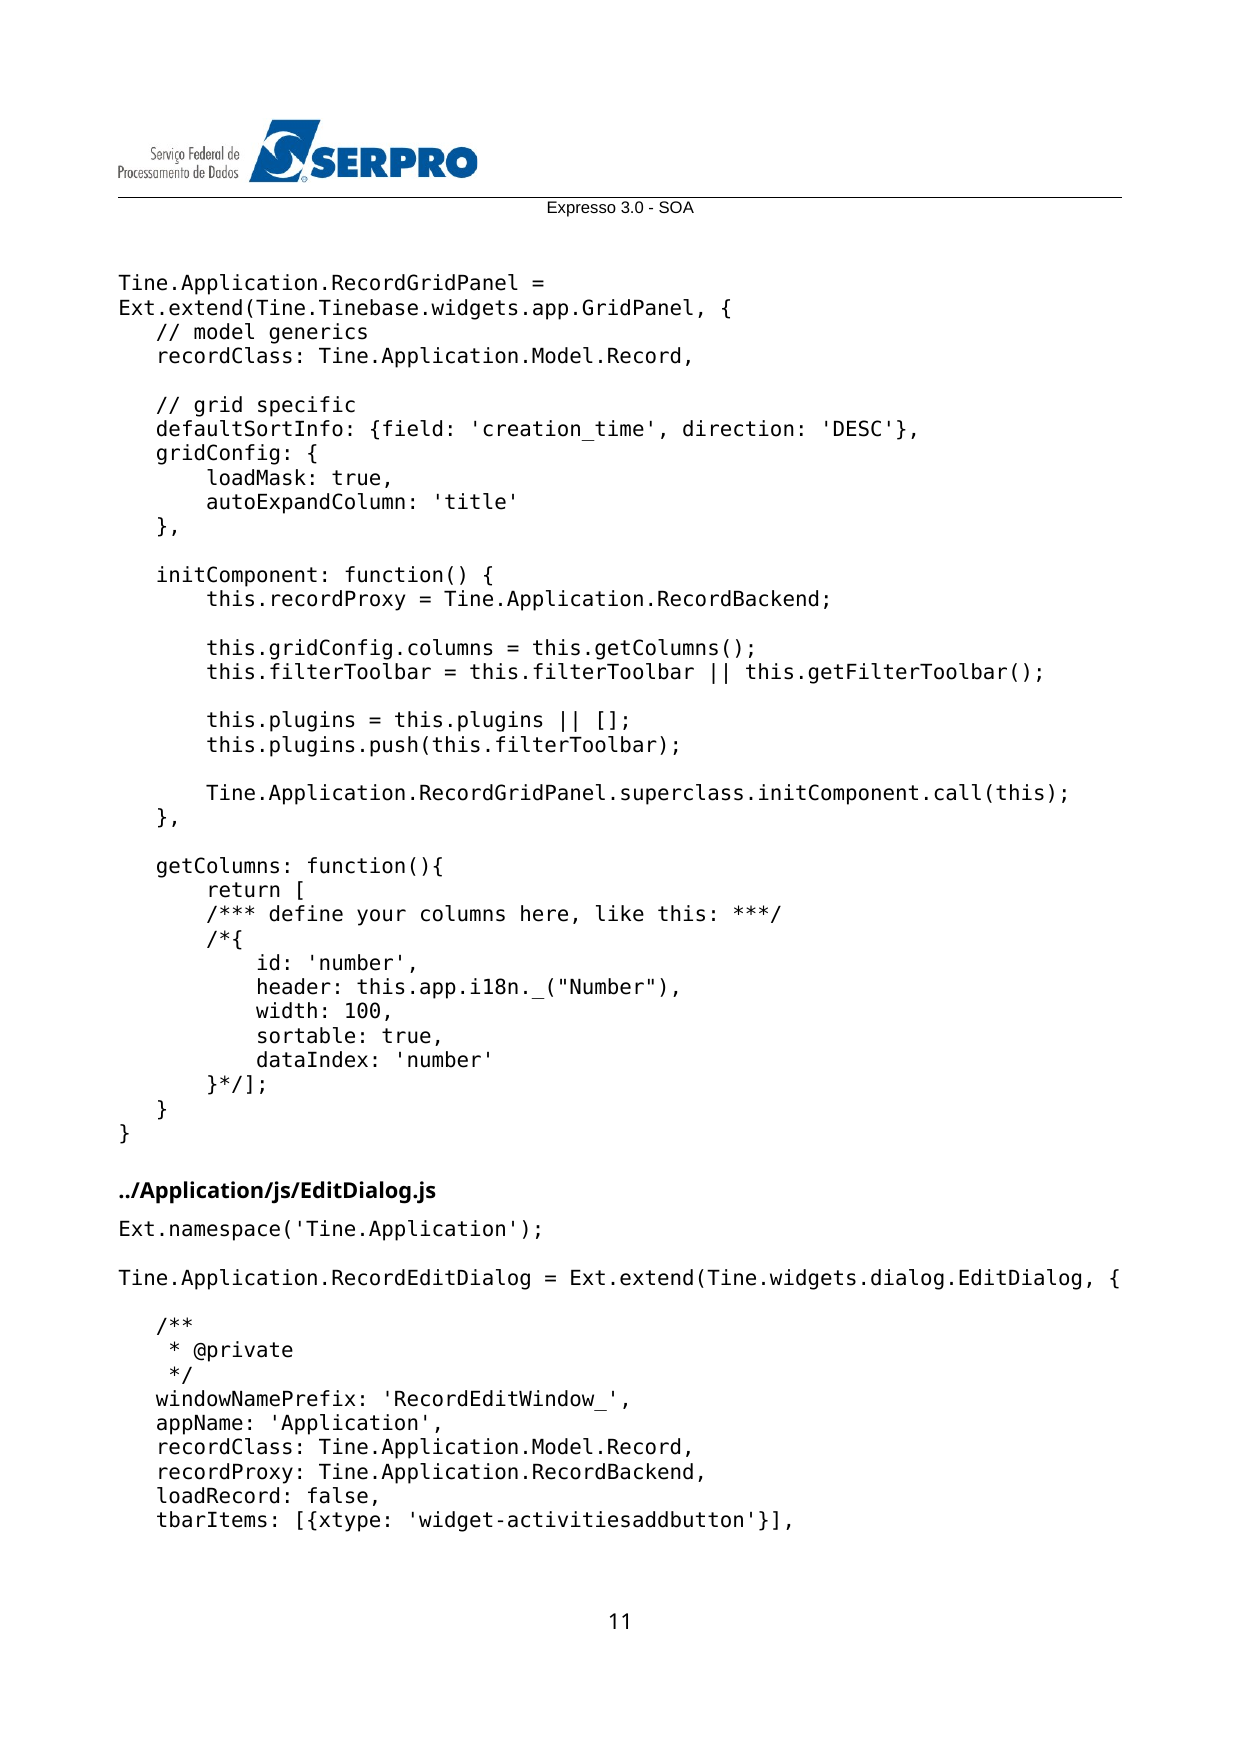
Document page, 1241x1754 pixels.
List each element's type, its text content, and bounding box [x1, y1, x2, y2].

text /*** define your columns here, like this: ***/ [118, 902, 1122, 927]
text defaultSortInfo: {field: 'creation_time', direction: 'DESC'}, [118, 417, 1122, 441]
text Tine.Application.RecordEditDialog = Ext.extend(Tine.widgets.dialog.EditDialog, { [118, 1266, 1122, 1290]
text // model generics [118, 320, 1122, 344]
text loadRecord: false, [118, 1484, 1122, 1508]
text getColumns: function(){ [118, 854, 1122, 878]
text width: 100, [118, 999, 1122, 1024]
text sortable: true, [118, 1024, 1122, 1048]
text }, [118, 514, 1122, 538]
text Tine.Application.RecordGridPanel = Ext.extend(Tine.Tinebase.widgets.app.GridPanel, { [118, 271, 1122, 320]
text } [118, 1097, 1122, 1121]
text * @private [118, 1338, 1122, 1363]
text initComponent: function() { [118, 563, 1122, 587]
text }, [118, 805, 1122, 830]
text // grid specific [118, 393, 1122, 417]
text autoExpandColumn: 'title' [118, 490, 1122, 514]
text this.plugins = this.plugins || []; [118, 708, 1122, 733]
text }*/]; [118, 1072, 1122, 1097]
text recordClass: Tine.Application.Model.Record, [118, 1435, 1122, 1460]
text } [118, 1121, 1122, 1145]
text */ [118, 1363, 1122, 1387]
text loadMask: true, [118, 466, 1122, 490]
text ../Application/js/EditDialog.js [118, 1175, 1122, 1204]
text this.recordProxy = Tine.Application.RecordBackend; [118, 587, 1122, 611]
text windowNamePrefix: 'RecordEditWindow_', [118, 1387, 1122, 1411]
text id: 'number', [118, 951, 1122, 975]
text this.gridConfig.columns = this.getColumns(); [118, 636, 1122, 660]
text recordProxy: Tine.Application.RecordBackend, [118, 1460, 1122, 1484]
text this.filterToolbar = this.filterToolbar || this.getFilterToolbar(); [118, 660, 1122, 684]
text /** [118, 1314, 1122, 1338]
text /*{ [118, 927, 1122, 951]
text Tine.Application.RecordGridPanel.superclass.initComponent.call(this); [118, 781, 1122, 805]
text gridConfig: { [118, 441, 1122, 466]
text this.plugins.push(this.filterToolbar); [118, 733, 1122, 757]
text appName: 'Application', [118, 1411, 1122, 1435]
text header: this.app.i18n._("Number"), [118, 975, 1122, 999]
text tbarItems: [{xtype: 'widget-activitiesaddbutton'}], [118, 1508, 1122, 1532]
text dataIndex: 'number' [118, 1048, 1122, 1072]
picture [118, 118, 478, 183]
text recordClass: Tine.Application.Model.Record, [118, 344, 1122, 368]
text return [ [118, 878, 1122, 902]
text Ext.namespace('Tine.Application'); [118, 1217, 1122, 1241]
